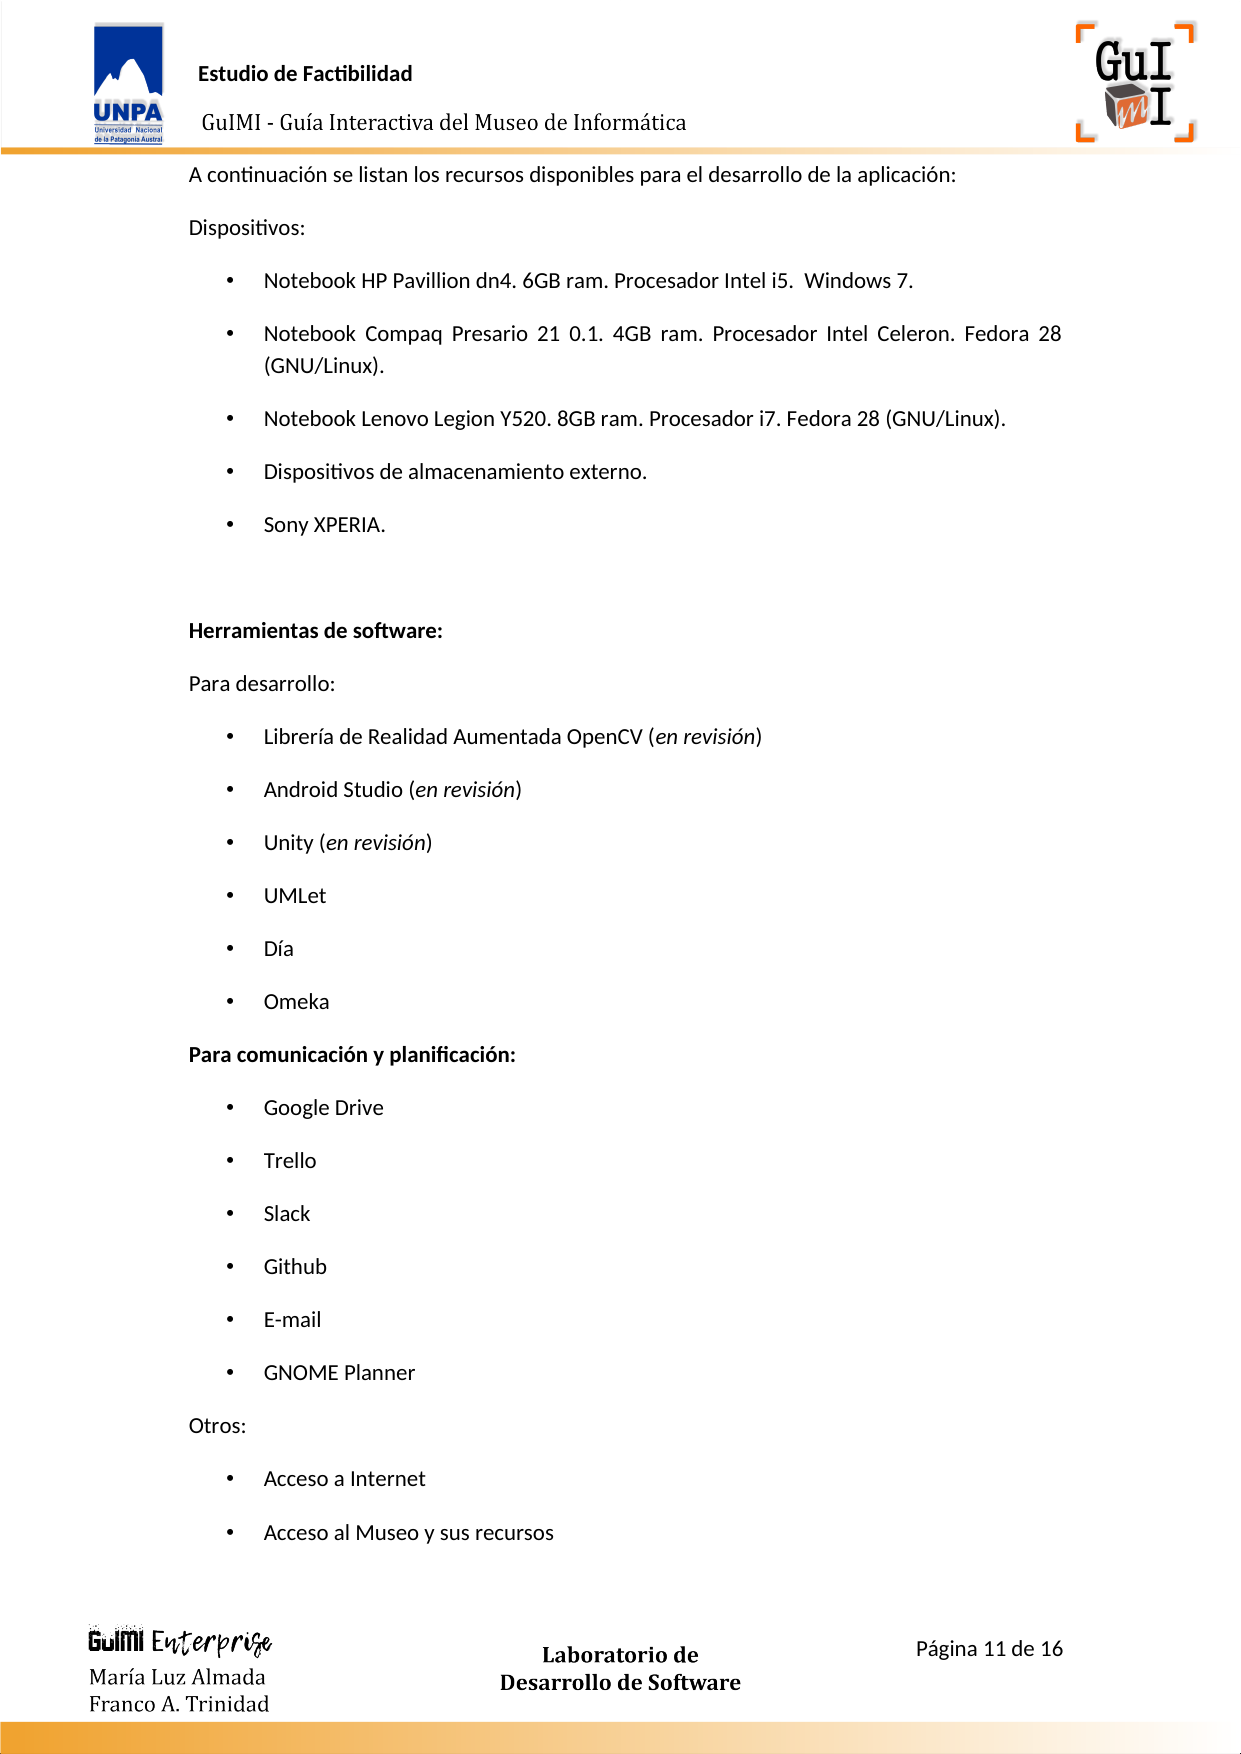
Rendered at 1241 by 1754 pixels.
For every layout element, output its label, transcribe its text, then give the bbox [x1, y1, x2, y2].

list Acceso al Museo y sus recursos [226, 1518, 1063, 1546]
list Notebook Lenovo Legion Y520. 8GB ram. Procesador i7. Fedora 28 (GNU/Linux). [226, 404, 1063, 432]
list Dispositivos de almacenamiento externo. [226, 457, 1063, 485]
text Herramientas de software: [188, 616, 1063, 644]
text Para desarrollo: [188, 669, 1063, 697]
list Unity (en revisión) [226, 828, 1063, 856]
list GNOME Planner [226, 1358, 1063, 1387]
list Slack [226, 1199, 1063, 1227]
list Notebook Compaq Presario 21 0.1. 4GB ram. Procesador Intel Celeron. Fedora 28 (GNU/Linux). [226, 319, 1063, 379]
list Github [226, 1252, 1063, 1281]
list Librería de Realidad Aumentada OpenCV (en revisión) [226, 722, 1063, 750]
list UMLet [226, 881, 1063, 909]
list Notebook HP Pavillion dn4. 6GB ram. Procesador Intel i5. Windows 7. [226, 266, 1063, 294]
list Día [226, 934, 1063, 962]
list Omeka [226, 987, 1063, 1015]
list Google Drive [226, 1093, 1063, 1121]
text A continuación se listan los recursos disponibles para el desarrollo de la aplicación: [188, 160, 1063, 188]
list Android Studio (en revisión) [226, 775, 1063, 803]
picture [0, 1613, 1241, 1754]
list Trello [226, 1146, 1063, 1174]
text Otros: [188, 1412, 1063, 1439]
list Acceso a Internet [226, 1464, 1063, 1493]
list Para comunicación y planificación: [188, 1040, 1063, 1068]
list E-mail [226, 1306, 1063, 1333]
picture [0, 0, 1241, 155]
list Sony XPERIA. [226, 510, 1063, 538]
text Dispositivos: [188, 213, 1063, 241]
